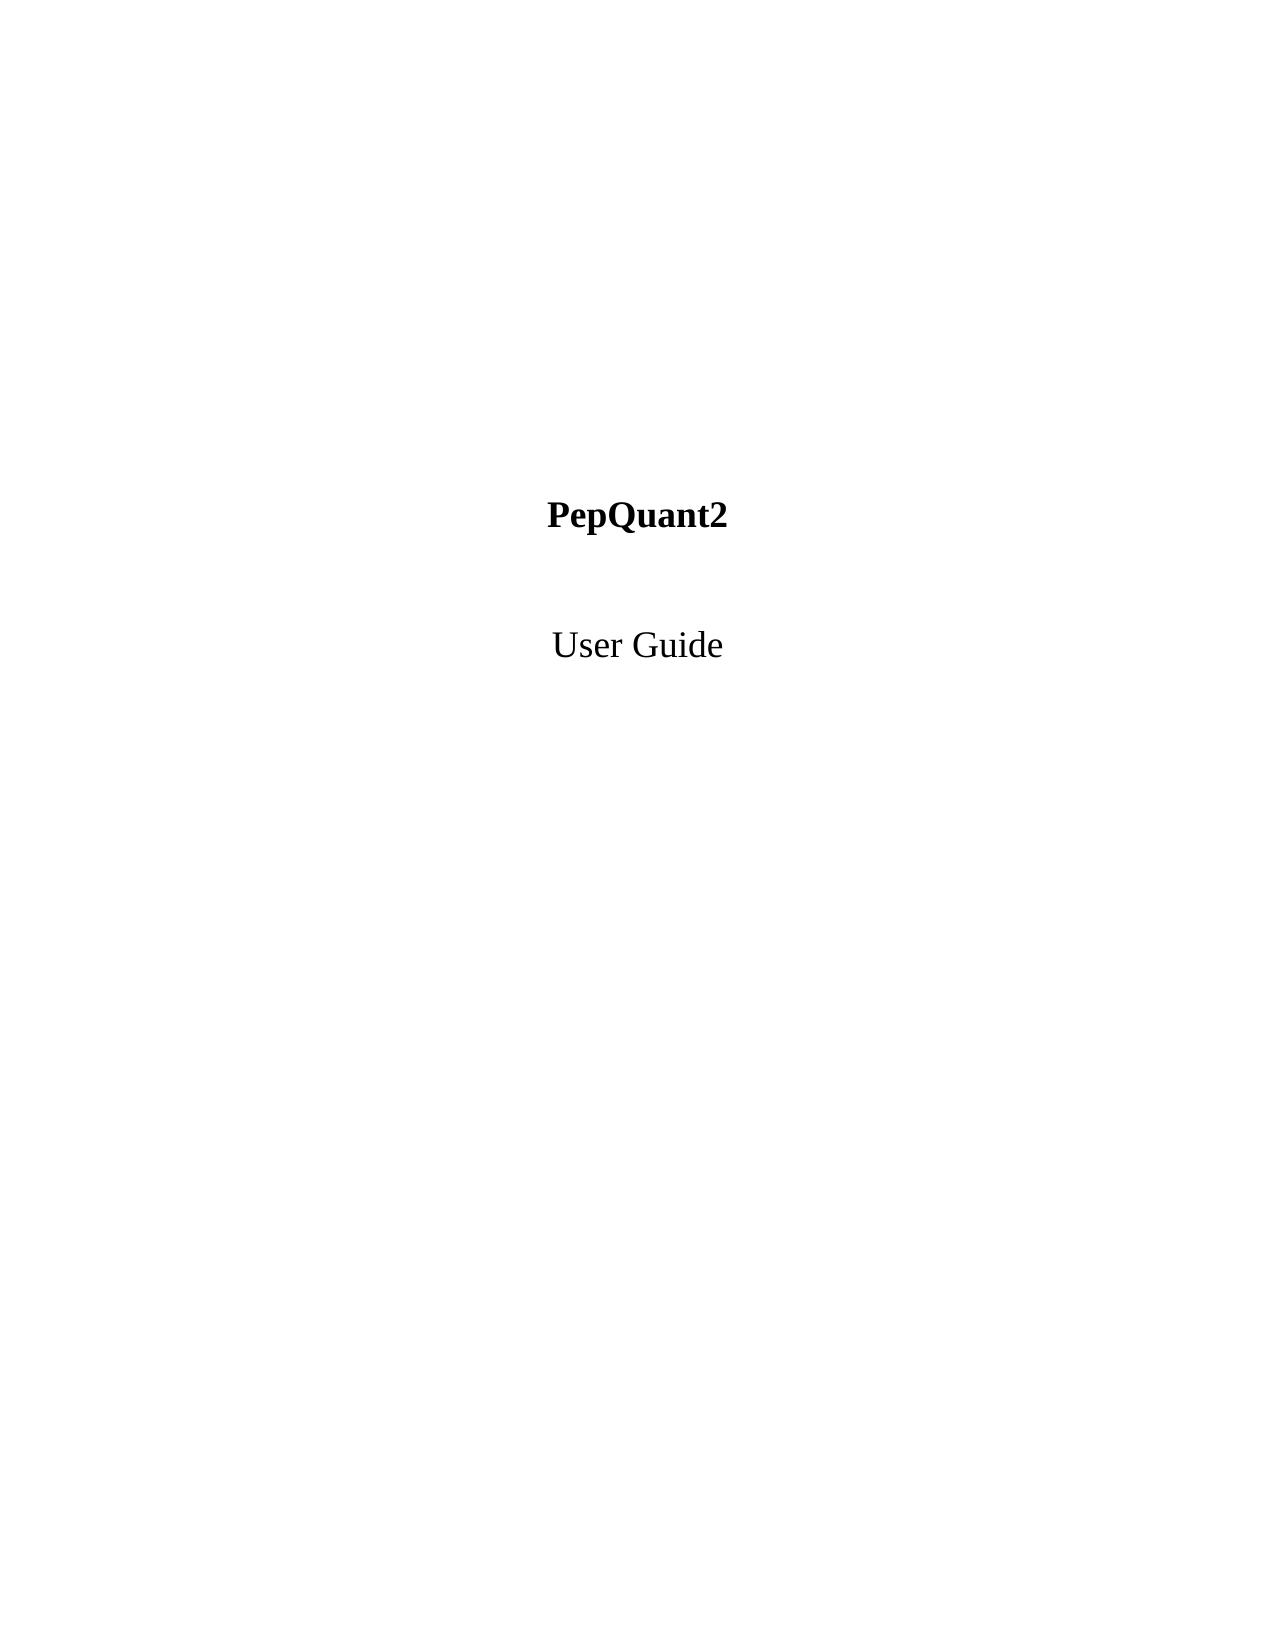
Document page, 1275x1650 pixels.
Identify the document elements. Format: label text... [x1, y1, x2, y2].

text PepQuant2 [118, 493, 1157, 536]
text User Guide [118, 622, 1157, 665]
